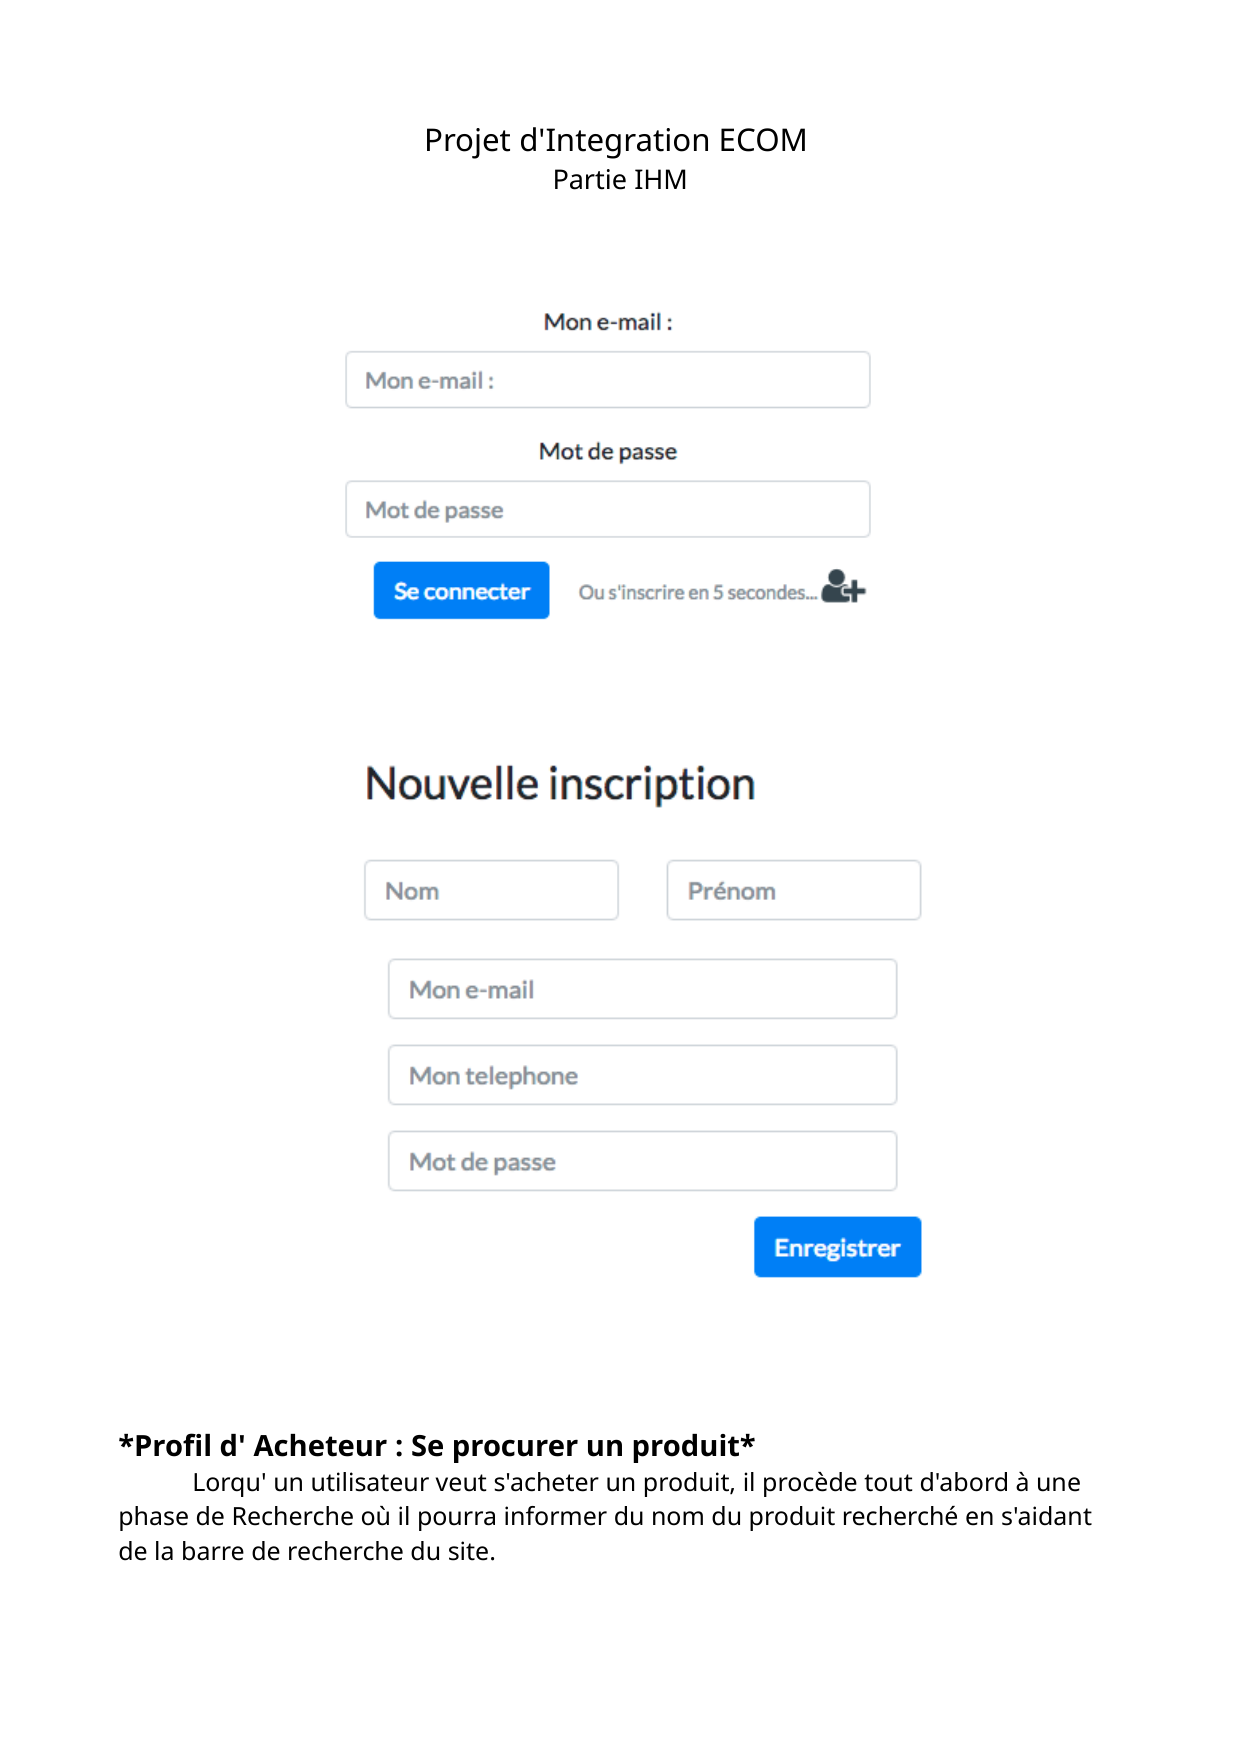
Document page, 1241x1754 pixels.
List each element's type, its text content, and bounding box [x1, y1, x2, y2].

text *Profil d' Acheteur : Se procurer un produit* [118, 1425, 1122, 1465]
picture [179, 256, 1030, 1389]
text Lorqu' un utilisateur veut s'acheter un produit, il procède tout d'abord à une phase de Recherche où il pourra informer du nom du produit recherché en s'aidant de la barre de recherche du site. [118, 1465, 1122, 1567]
